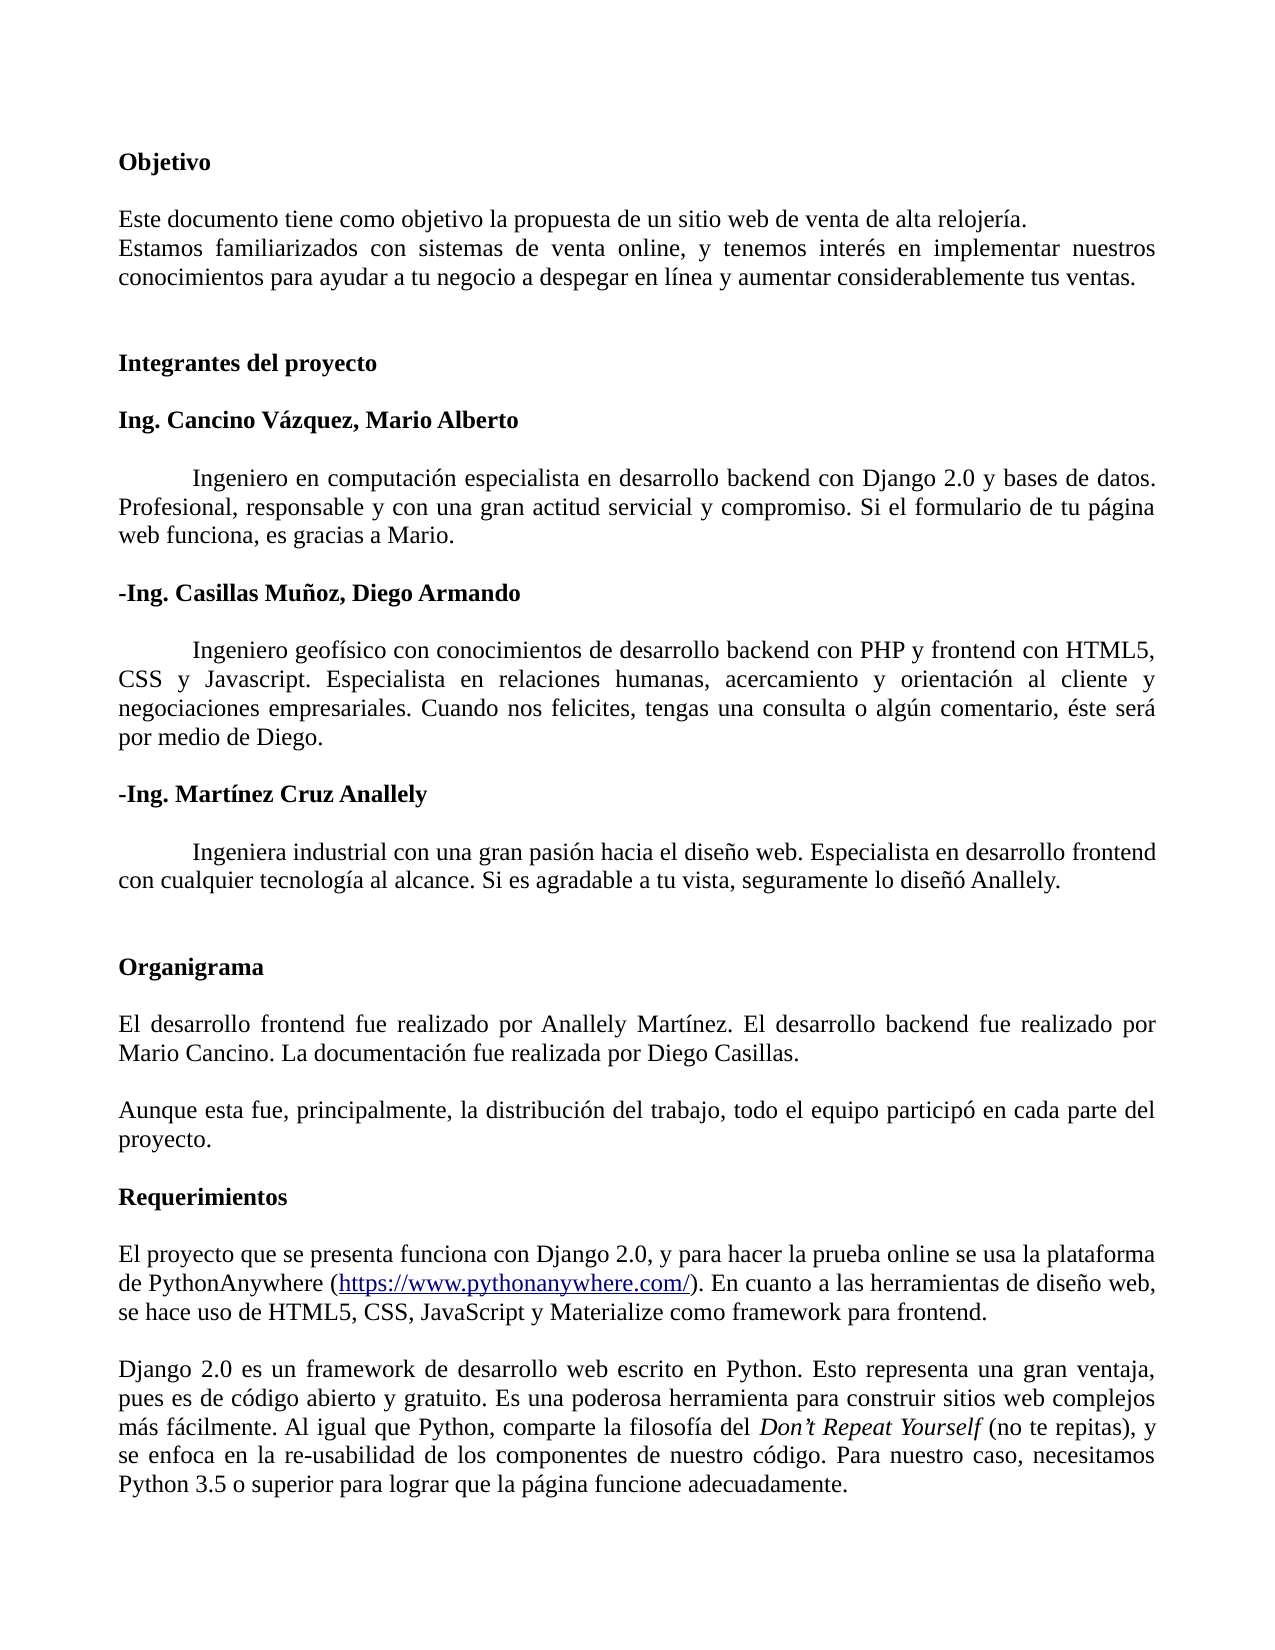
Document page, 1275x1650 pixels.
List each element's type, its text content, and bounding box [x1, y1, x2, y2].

text Ingeniera industrial con una gran pasión hacia el diseño web. Especialista en desarrollo frontend con cualquier tecnología al alcance. Si es agradable a tu vista, seguramente lo diseñó Anallely. [118, 837, 1157, 894]
text -Ing. Martínez Cruz Anallely [118, 779, 1157, 808]
text Ing. Cancino Vázquez, Mario Alberto [118, 406, 1157, 434]
text Organigrama [118, 952, 1157, 981]
text El proyecto que se presenta funciona con Django 2.0, y para hacer la prueba online se usa la plataforma de PythonAnywhere (https://www.pythonanywhere.com/). En cuanto a las herramientas de diseño web, se hace uso de HTML5, CSS, JavaScript y Materialize como framework para frontend. [118, 1239, 1157, 1326]
text Estamos familiarizados con sistemas de venta online, y tenemos interés en implementar nuestros conocimientos para ayudar a tu negocio a despegar en línea y aumentar considerablemente tus ventas. [118, 233, 1157, 291]
text Ingeniero geofísico con conocimientos de desarrollo backend con PHP y frontend con HTML5, CSS y Javascript. Especialista en relaciones humanas, acercamiento y orientación al cliente y negociaciones empresariales. Cuando nos felicites, tengas una consulta o algún comentario, éste será por medio de Diego. [118, 636, 1157, 751]
text Integrantes del proyecto [118, 348, 1157, 377]
text Ingeniero en computación especialista en desarrollo backend con Django 2.0 y bases de datos. Profesional, responsable y con una gran actitud servicial y compromiso. Si el formulario de tu página web funciona, es gracias a Mario. [118, 463, 1157, 549]
text Aunque esta fue, principalmente, la distribución del trabajo, todo el equipo participó en cada parte del proyecto. [118, 1096, 1157, 1153]
text -Ing. Casillas Muñoz, Diego Armando [118, 578, 1157, 607]
text Este documento tiene como objetivo la propuesta de un sitio web de venta de alta relojería. [118, 204, 1157, 233]
text Django 2.0 es un framework de desarrollo web escrito en Python. Esto representa una gran ventaja, pues es de código abierto y gratuito. Es una poderosa herramienta para construir sitios web complejos más fácilmente. Al igual que Python, comparte la filosofía del Don’t Repeat Yourself (no te repitas), y se enfoca en la re-usabilidad de los componentes de nuestro código. Para nuestro caso, necesitamos Python 3.5 o superior para lograr que la página funcione adecuadamente. [118, 1354, 1157, 1498]
text Requerimientos [118, 1182, 1157, 1211]
text El desarrollo frontend fue realizado por Anallely Martínez. El desarrollo backend fue realizado por Mario Cancino. La documentación fue realizada por Diego Casillas. [118, 1009, 1157, 1067]
text Objetivo [118, 147, 1157, 176]
